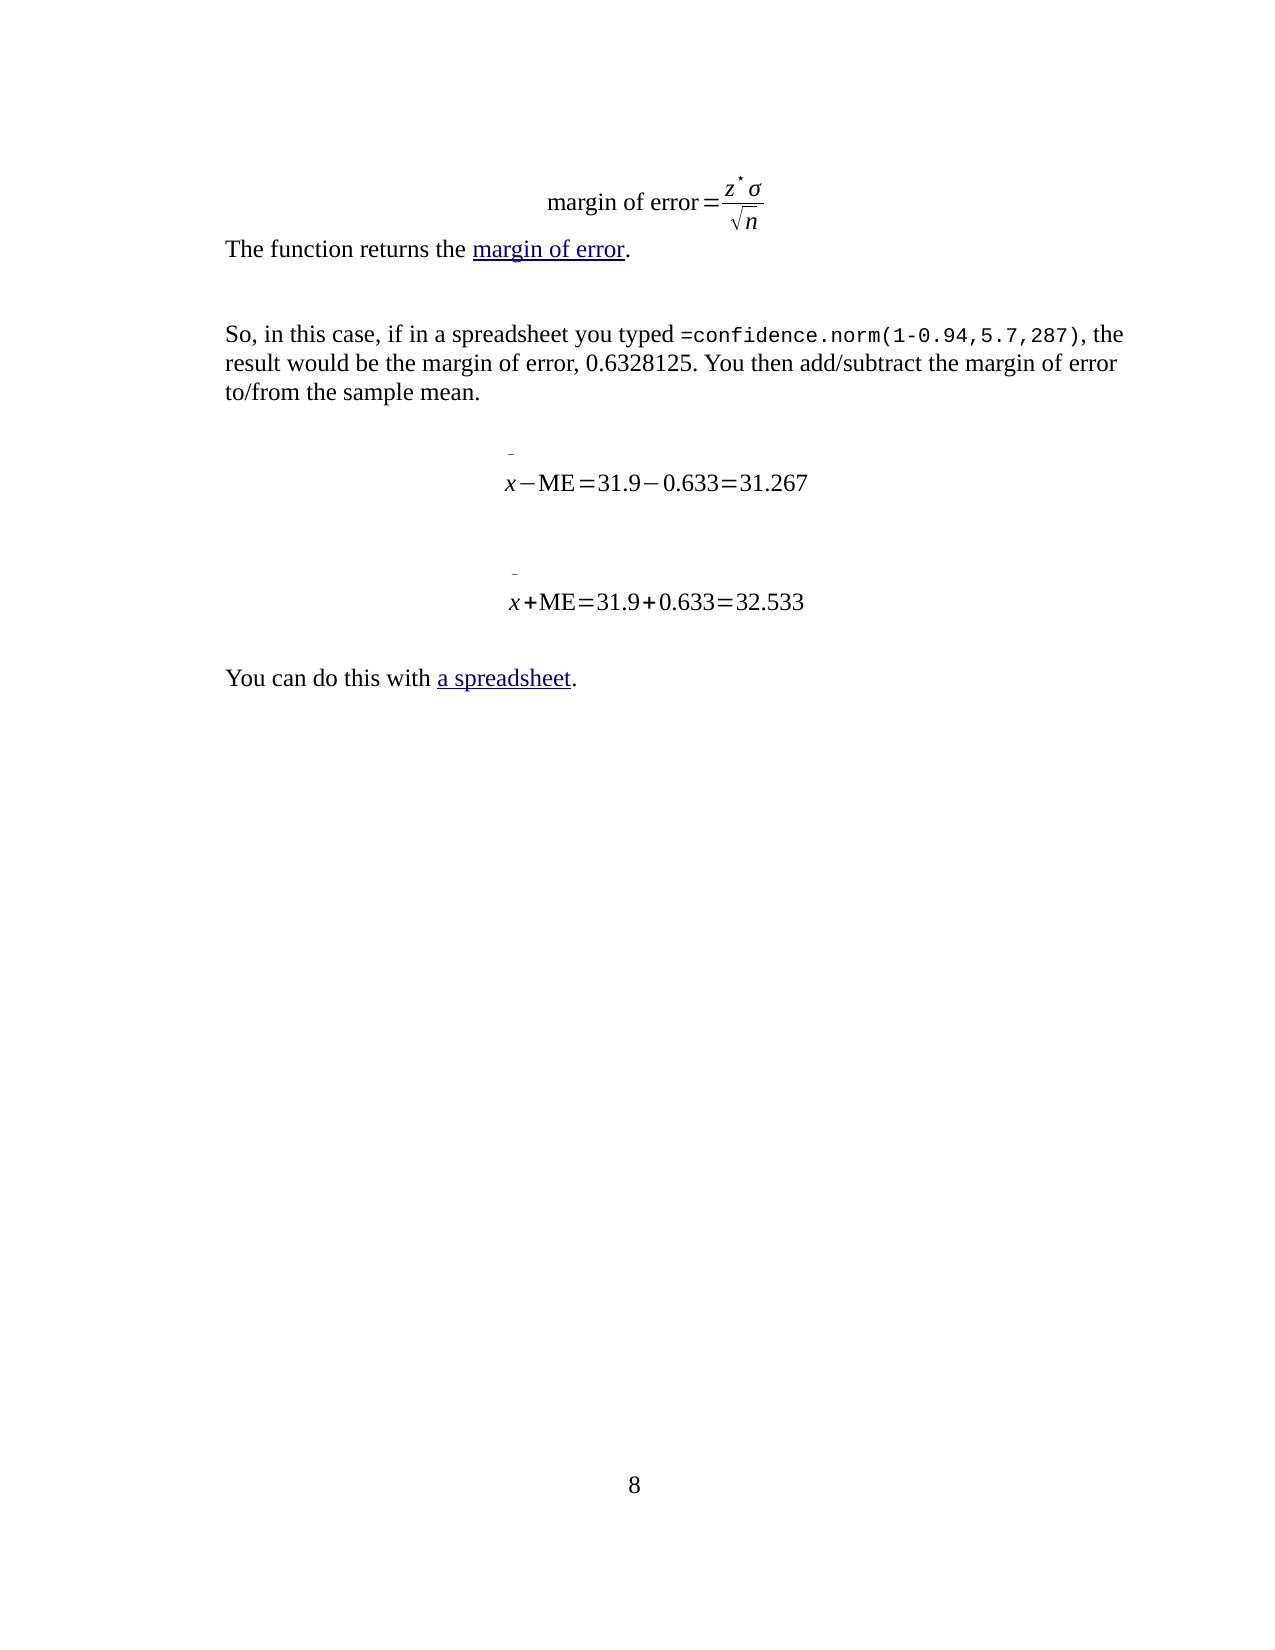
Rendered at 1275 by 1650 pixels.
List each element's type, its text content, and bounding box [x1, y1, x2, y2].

list The function returns the margin of error. [187, 150, 1125, 263]
list So, in this case, if in a spreadsheet you typed =confidence.norm(1-0.94,5.7,287), the result would be the margin of error, 0.6328125. You then add/subtract the margin of error to/from the sample mean. [187, 319, 1125, 406]
list You can do this with a spreadsheet. [187, 663, 1125, 691]
